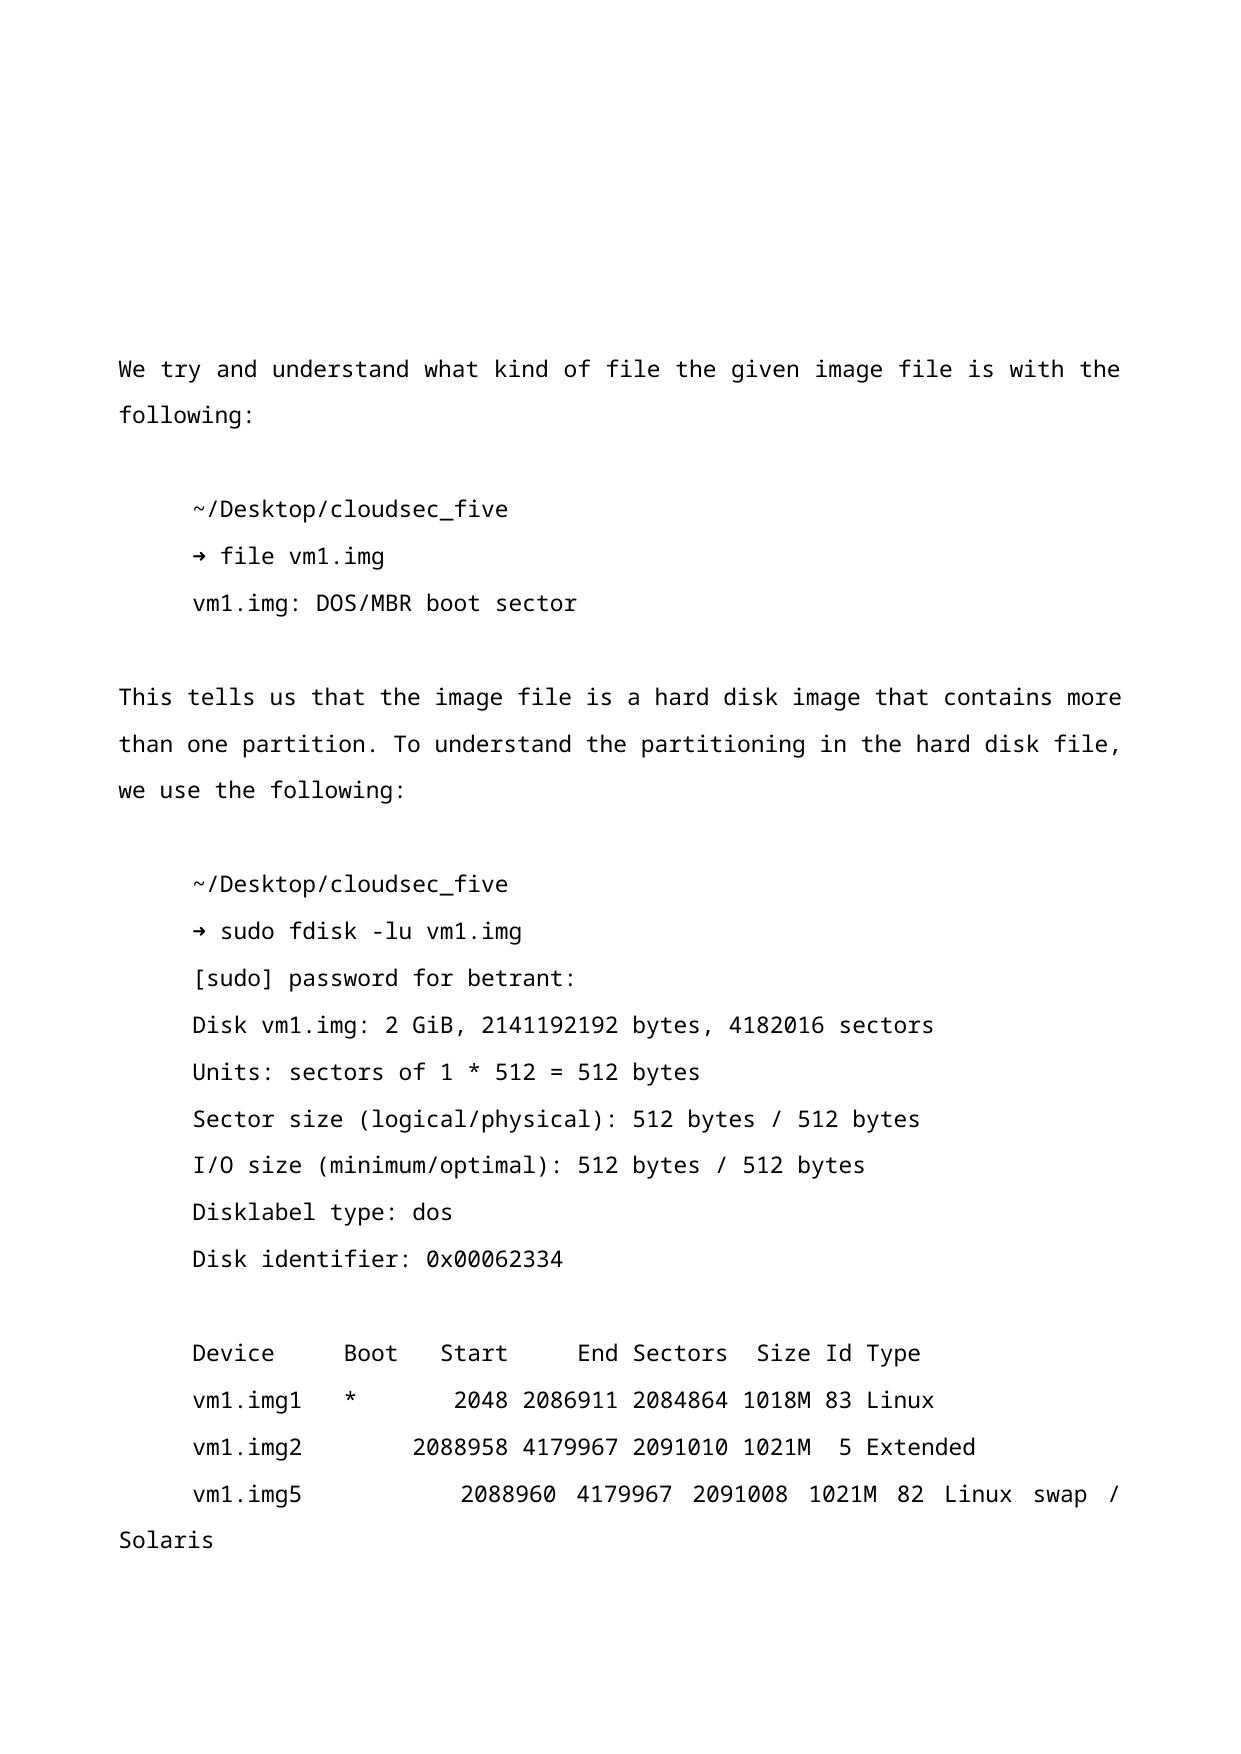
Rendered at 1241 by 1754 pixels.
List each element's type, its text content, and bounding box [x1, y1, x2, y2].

text Disklabel type: dos [118, 1196, 1122, 1227]
text vm1.img5 2088960 4179967 2091008 1021M 82 Linux swap / Solaris [118, 1477, 1122, 1556]
text vm1.img1 * 2048 2086911 2084864 1018M 83 Linux [118, 1384, 1122, 1415]
text Sector size (logical/physical): 512 bytes / 512 bytes [118, 1102, 1122, 1134]
text Disk identifier: 0x00062334 [118, 1243, 1122, 1274]
text ➜ sudo fdisk -lu vm1.img [118, 915, 1122, 946]
text ➜ file vm1.img [118, 540, 1122, 571]
text Units: sectors of 1 * 512 = 512 bytes [118, 1056, 1122, 1087]
text We try and understand what kind of file the given image file is with the following: [118, 352, 1122, 431]
text [sudo] password for betrant: [118, 962, 1122, 993]
text ~/Desktop/cloudsec_five [118, 868, 1122, 899]
text This tells us that the image file is a hard disk image that contains more than one partition. To understand the partitioning in the hard disk file, we use the following: [118, 681, 1122, 806]
text vm1.img2 2088958 4179967 2091010 1021M 5 Extended [118, 1431, 1122, 1462]
text ~/Desktop/cloudsec_five [118, 493, 1122, 524]
text vm1.img: DOS/MBR boot sector [118, 587, 1122, 618]
text Disk vm1.img: 2 GiB, 2141192192 bytes, 4182016 sectors [118, 1009, 1122, 1040]
text Device Boot Start End Sectors Size Id Type [118, 1337, 1122, 1368]
text I/O size (minimum/optimal): 512 bytes / 512 bytes [118, 1149, 1122, 1181]
